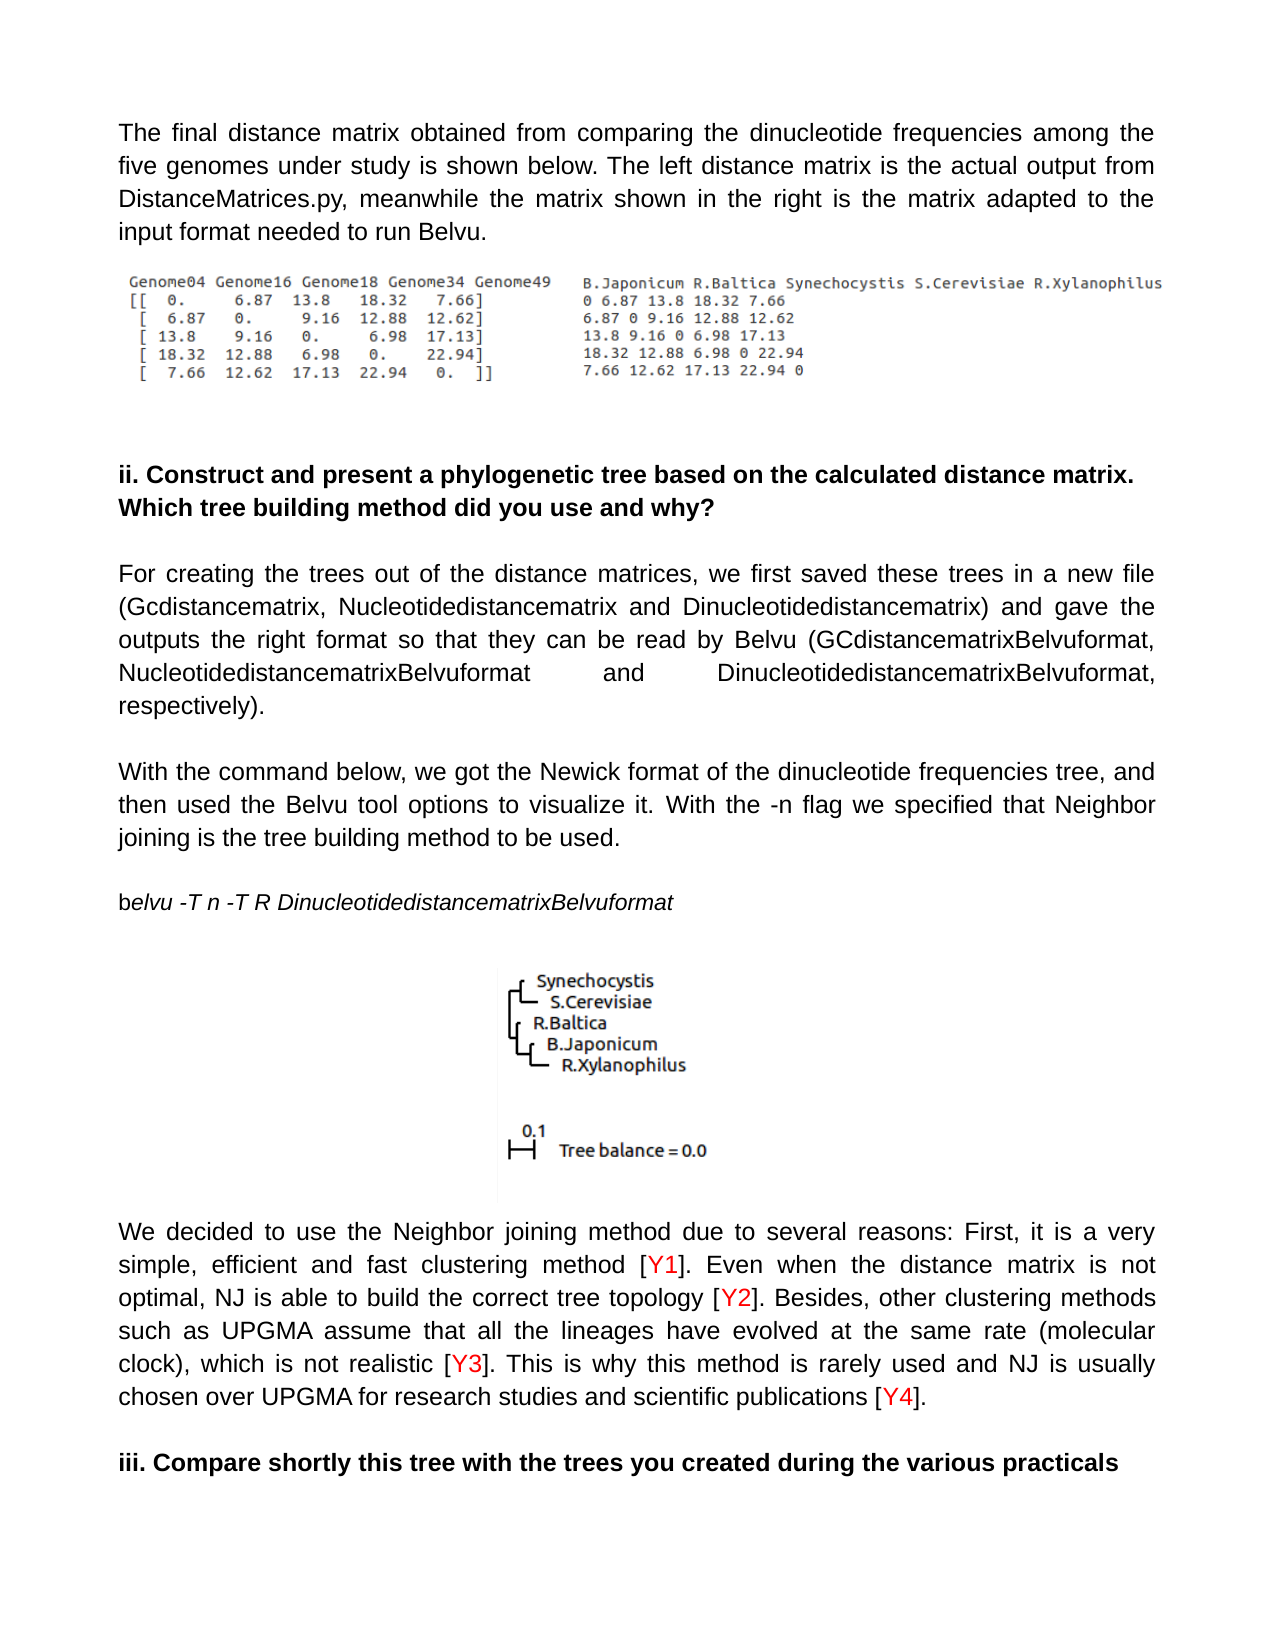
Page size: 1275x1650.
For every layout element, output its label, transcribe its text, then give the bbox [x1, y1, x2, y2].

text Which tree building method did you use and why? [118, 493, 1157, 522]
text belvu -T n -T R DinucleotidedistancematrixBelvuformat [118, 889, 1157, 916]
text iii. Compare shortly this tree with the trees you created during the various practicals [118, 1448, 1157, 1477]
text For creating the trees out of the distance matrices, we first saved these trees in a new file (Gcdistancematrix, Nucleotidedistancematrix and Dinucleotidedistancematrix) and gave the outputs the right format so that they can be read by Belvu (GCdistancematrixBelvuformat, NucleotidedistancematrixBelvuformat and DinucleotidedistancematrixBelvuformat, respectively). [118, 559, 1157, 720]
picture [529, 968, 652, 1130]
picture [125, 273, 166, 299]
text With the command below, we got the Newick format of the dinucleotide frequencies tree, and then used the Belvu tool options to visualize it. With the -n flag we specified that Neighbor joining is the tree building method to be used. [118, 757, 1157, 852]
text ii. Construct and present a phylogenetic tree based on the calculated distance matrix. [118, 460, 1157, 489]
text We decided to use the Neighbor joining method due to several reasons: First, it is a very simple, efficient and fast clustering method [Y1]. Even when the distance matrix is not optimal, NJ is able to build the correct tree topology [Y2]. Besides, other clustering methods such as UPGMA assume that all the lineages have evolved at the same rate (molecular clock), which is not realistic [Y3]. This is why this method is rarely used and NJ is usually chosen over UPGMA for research studies and scientific publications [Y4]. [118, 1217, 1157, 1411]
text The final distance matrix obtained from comparing the dinucleotide frequencies among the five genomes under study is shown below. The left distance matrix is the actual output from DistanceMatrices.py, meanwhile the matrix shown in the right is the matrix adapted to the input format needed to run Belvu. [118, 118, 1157, 246]
picture [579, 277, 644, 301]
